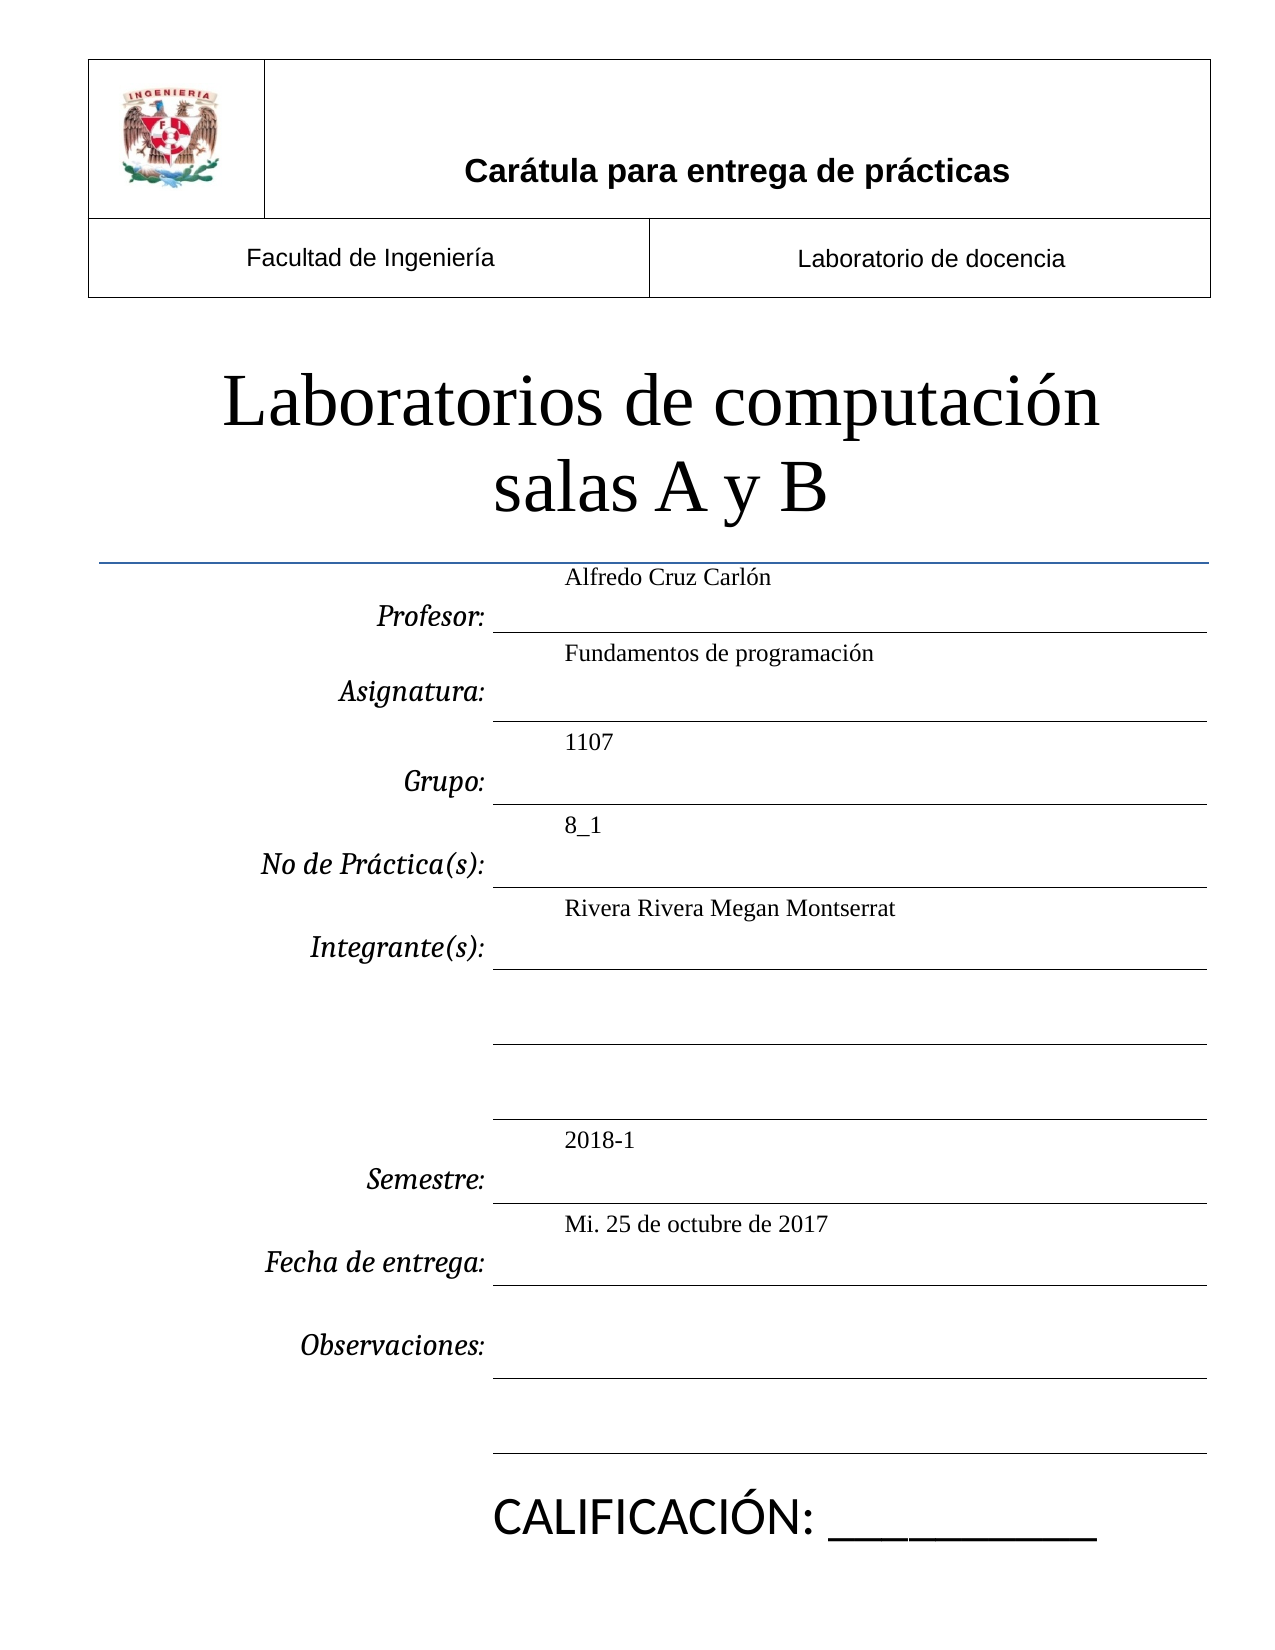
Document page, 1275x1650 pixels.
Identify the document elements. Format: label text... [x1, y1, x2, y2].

table_cell Laboratorio de docencia [650, 219, 1210, 297]
table_cell No de Práctica(s): [118, 804, 493, 887]
table_header [89, 60, 264, 217]
table_header Carátula para entrega de prácticas [265, 60, 1210, 217]
table_cell [118, 1378, 493, 1453]
table_header Profesor: [118, 564, 493, 631]
table_header Alfredo Cruz Carlón [493, 564, 1207, 631]
table_cell [493, 1045, 1207, 1119]
table_cell Semestre: [118, 1119, 493, 1202]
table_cell 1107 [493, 722, 1207, 804]
text salas A y B [118, 441, 1205, 528]
table_cell Facultad de Ingeniería [89, 219, 649, 297]
table_header [118, 556, 493, 562]
table_header [493, 556, 1207, 562]
text Laboratorios de computación [118, 355, 1205, 441]
table_cell [118, 969, 493, 1044]
table_cell 2018-1 [493, 1120, 1207, 1202]
table_cell Fecha de entrega: [118, 1203, 493, 1285]
table_cell Asignatura: [118, 631, 493, 721]
table_cell 8_1 [493, 805, 1207, 887]
table_cell Observaciones: [118, 1285, 493, 1378]
table_cell [493, 970, 1207, 1044]
table_cell Mi. 25 de octubre de 2017 [493, 1204, 1207, 1285]
table_cell [493, 1379, 1207, 1453]
table_cell [118, 1044, 493, 1119]
table_cell Rivera Rivera Megan Montserrat [493, 888, 1207, 969]
table_cell Integrante(s): [118, 887, 493, 969]
table_cell [493, 1286, 1207, 1378]
text CALIFICACIÓN: __________ [118, 1482, 1205, 1548]
table_cell Grupo: [118, 721, 493, 804]
table_cell Fundamentos de programación [493, 633, 1207, 721]
